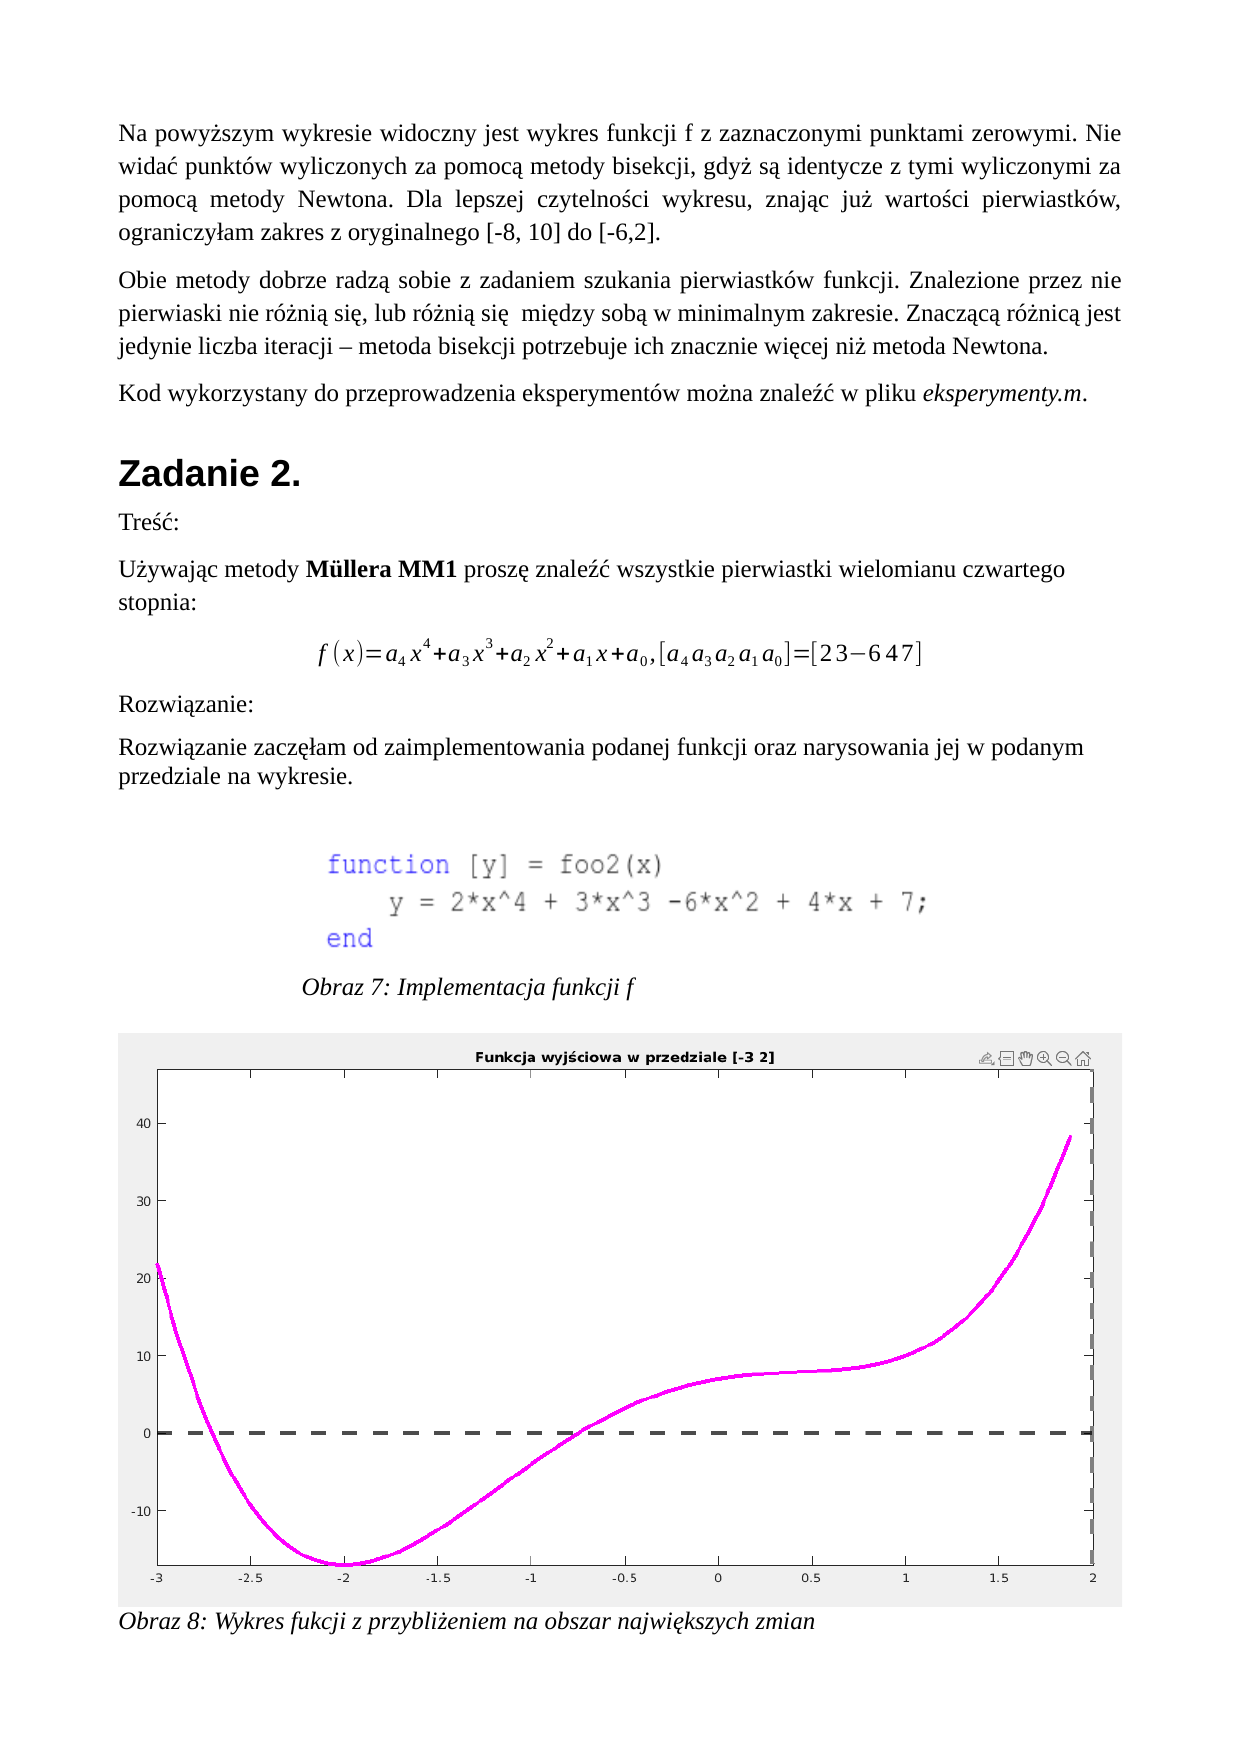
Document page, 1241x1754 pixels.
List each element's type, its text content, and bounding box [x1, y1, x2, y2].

text Obraz 8: Wykres fukcji z przybliżeniem na obszar największych zmian [118, 1607, 1122, 1635]
text Obie metody dobrze radzą sobie z zadaniem szukania pierwiastków funkcji. Znalezione przez nie pierwiaski nie różnią się, lub różnią się między sobą w minimalnym zakresie. Znaczącą różnicą jest jedynie liczba iteracji – metoda bisekcji potrzebuje ich znacznie więcej niż metoda Newtona. [118, 265, 1122, 359]
subtitle Zadanie 2. [118, 451, 1122, 494]
text Rozwiązanie: [118, 689, 1122, 717]
text Treść: [118, 507, 1122, 535]
picture [118, 1033, 1123, 1607]
text Używając metody Müllera MM1 proszę znaleźć wszystkie pierwiastki wielomianu czwartego stopnia: [118, 554, 1122, 616]
text Na powyższym wykresie widoczny jest wykres funkcji f z zaznaczonymi punktami zerowymi. Nie widać punktów wyliczonych za pomocą metody bisekcji, gdyż są identycze z tymi wyliczonymi za pomocą metody Newtona. Dla lepszej czytelności wykresu, znając już wartości pierwiastków, ograniczyłam zakres z oryginalnego [-8, 10] do [-6,2]. [118, 118, 1122, 246]
picture [301, 835, 939, 973]
text Rozwiązanie zaczęłam od zaimplementowania podanej funkcji oraz narysowania jej w podanym przedziale na wykresie. [118, 732, 1122, 789]
text Kod wykorzystany do przeprowadzenia eksperymentów można znaleźć w pliku eksperymenty.m. [118, 378, 1122, 407]
text Obraz 7: Implementacja funkcji f [301, 973, 939, 1001]
